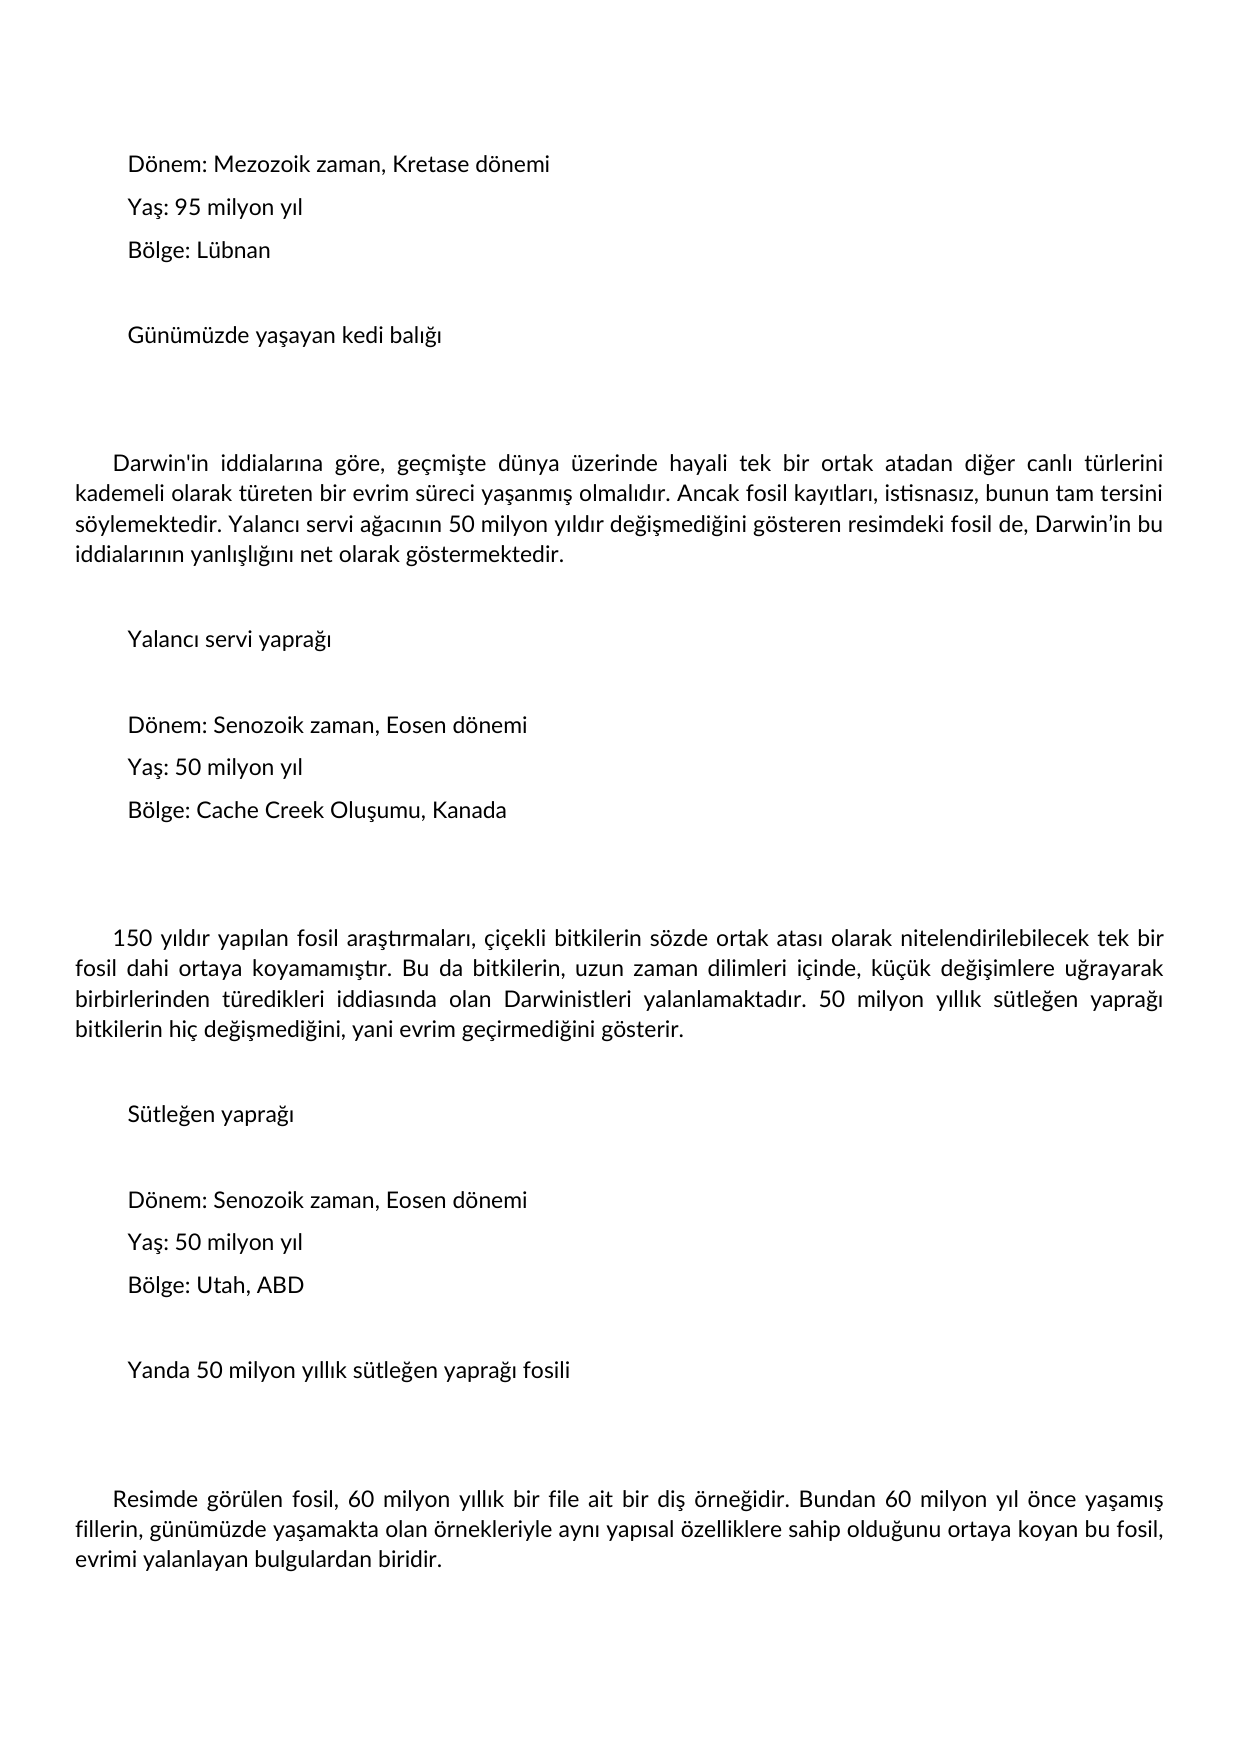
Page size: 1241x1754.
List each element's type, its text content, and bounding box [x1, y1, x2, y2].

text Dönem: Mezozoik zaman, Kretase dönemi [127, 150, 1143, 177]
text Yaş: 50 milyon yıl [127, 753, 1143, 781]
text Yalancı servi yaprağı [127, 625, 1143, 652]
text Dönem: Senozoik zaman, Eosen dönemi [127, 710, 1143, 738]
text Yaş: 50 milyon yıl [127, 1228, 1143, 1256]
text Resimde görülen fosil, 60 milyon yıllık bir file ait bir diş örneğidir. Bundan 60 milyon yıl önce yaşamış fillerin, günümüzde yaşamakta olan örnekleriyle aynı yapısal özelliklere sahip olduğunu ortaya koyan bu fosil, evrimi yalanlayan bulgulardan biridir. [75, 1484, 1165, 1572]
text Yaş: 95 milyon yıl [127, 193, 1143, 220]
text Yanda 50 milyon yıllık sütleğen yaprağı fosili [127, 1356, 1143, 1384]
text Bölge: Utah, ABD [127, 1271, 1143, 1298]
text 150 yıldır yapılan fosil araştırmaları, çiçekli bitkilerin sözde ortak atası olarak nitelendirilebilecek tek bir fosil dahi ortaya koyamamıştır. Bu da bitkilerin, uzun zaman dilimleri içinde, küçük değişimlere uğrayarak birbirlerinden türedikleri iddiasında olan Darwinistleri yalanlamaktadır. 50 milyon yıllık sütleğen yaprağı bitkilerin hiç değişmediğini, yani evrim geçirmediğini gösterir. [75, 924, 1165, 1042]
text Darwin'in iddialarına göre, geçmişte dünya üzerinde hayali tek bir ortak atadan diğer canlı türlerini kademeli olarak türeten bir evrim süreci yaşanmış olmalıdır. Ancak fosil kayıtları, istisnasız, bunun tam tersini söylemektedir. Yalancı servi ağacının 50 milyon yıldır değişmediğini gösteren resimdeki fosil de, Darwin’in bu iddialarının yanlışlığını net olarak göstermektedir. [75, 449, 1165, 567]
text Dönem: Senozoik zaman, Eosen dönemi [127, 1185, 1143, 1213]
text Sütleğen yaprağı [127, 1100, 1143, 1127]
text Bölge: Lübnan [127, 235, 1143, 263]
text Günümüzde yaşayan kedi balığı [127, 321, 1143, 348]
text Bölge: Cache Creek Oluşumu, Kanada [127, 796, 1143, 823]
